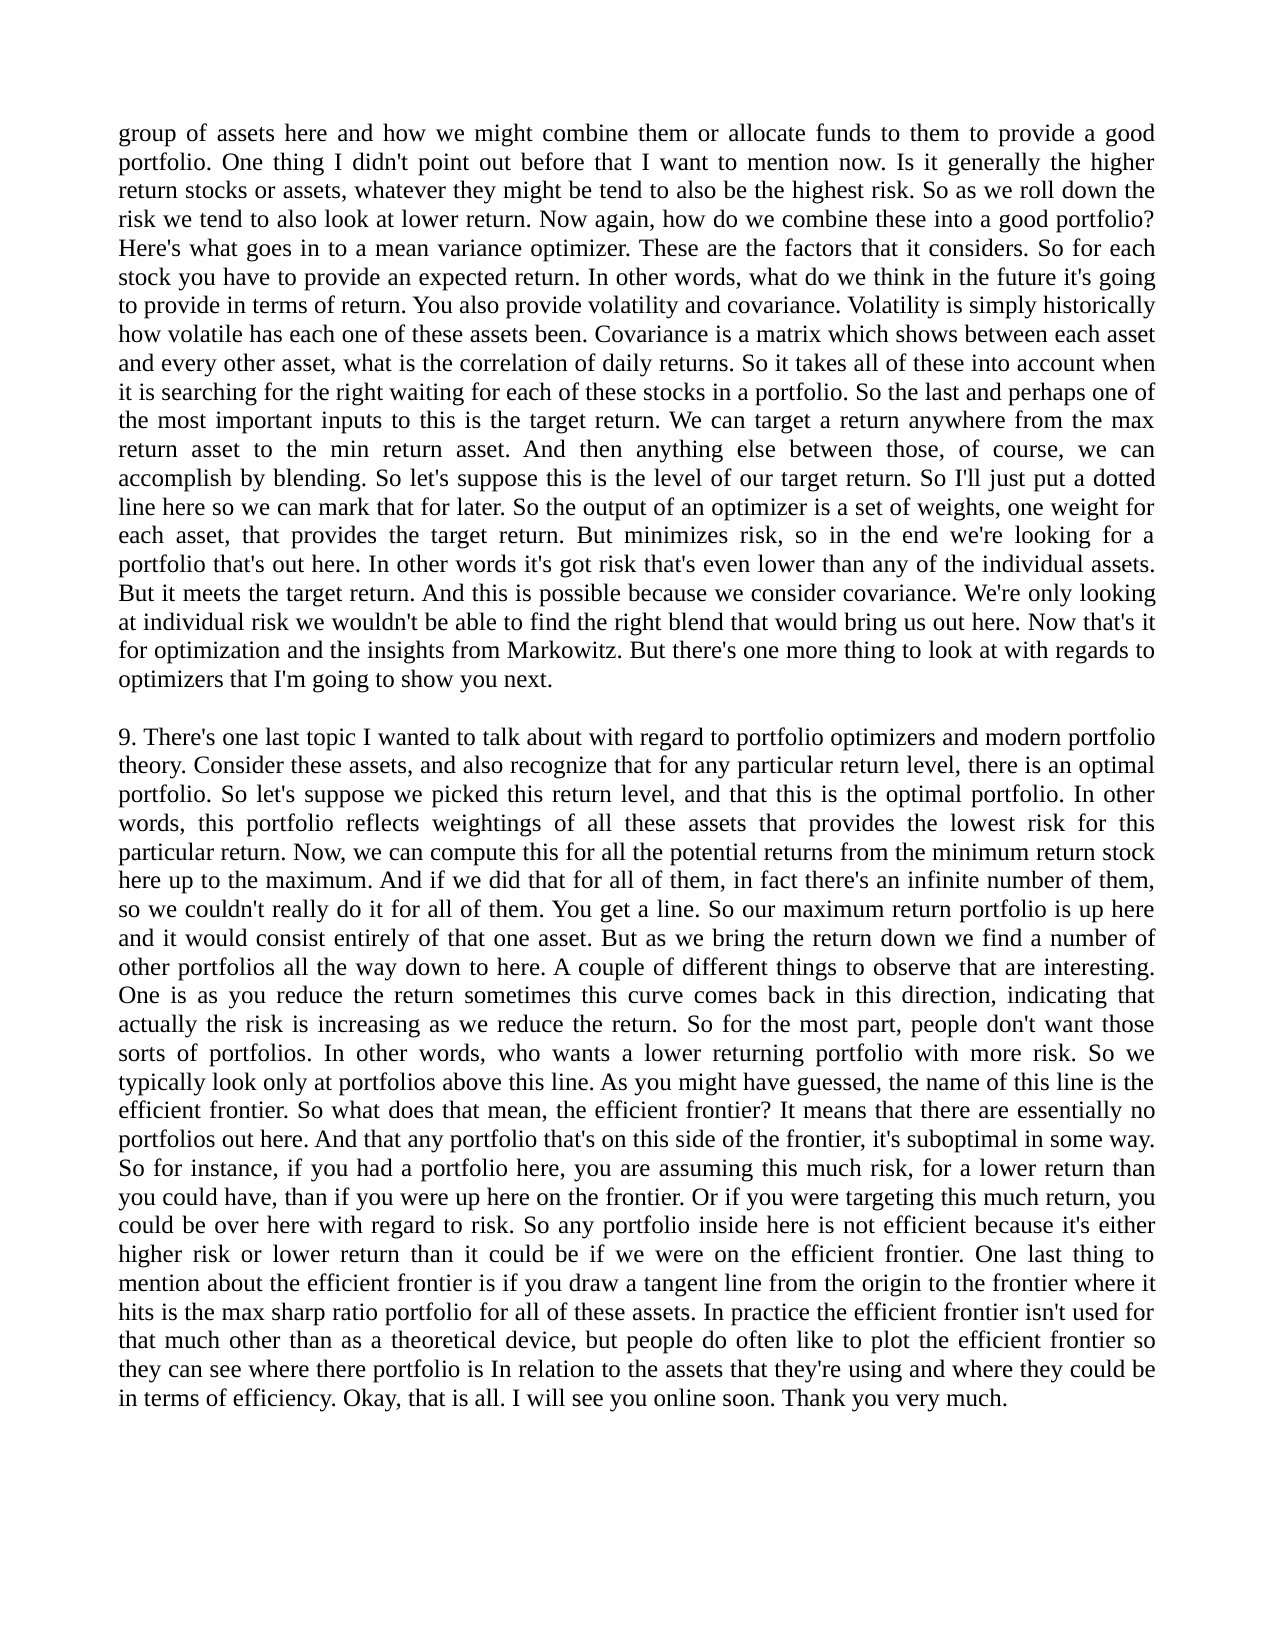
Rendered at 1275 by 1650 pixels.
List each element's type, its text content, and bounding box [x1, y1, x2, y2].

text 9. There's one last topic I wanted to talk about with regard to portfolio optimizers and modern portfolio theory. Consider these assets, and also recognize that for any particular return level, there is an optimal portfolio. So let's suppose we picked this return level, and that this is the optimal portfolio. In other words, this portfolio reflects weightings of all these assets that provides the lowest risk for this particular return. Now, we can compute this for all the potential returns from the minimum return stock here up to the maximum. And if we did that for all of them, in fact there's an infinite number of them, so we couldn't really do it for all of them. You get a line. So our maximum return portfolio is up here and it would consist entirely of that one asset. But as we bring the return down we find a number of other portfolios all the way down to here. A couple of different things to observe that are interesting. One is as you reduce the return sometimes this curve comes back in this direction, indicating that actually the risk is increasing as we reduce the return. So for the most part, people don't want those sorts of portfolios. In other words, who wants a lower returning portfolio with more risk. So we typically look only at portfolios above this line. As you might have guessed, the name of this line is the efficient frontier. So what does that mean, the efficient frontier? It means that there are essentially no portfolios out here. And that any portfolio that's on this side of the frontier, it's suboptimal in some way. So for instance, if you had a portfolio here, you are assuming this much risk, for a lower return than you could have, than if you were up here on the frontier. Or if you were targeting this much return, you could be over here with regard to risk. So any portfolio inside here is not efficient because it's either higher risk or lower return than it could be if we were on the efficient frontier. One last thing to mention about the efficient frontier is if you draw a tangent line from the origin to the frontier where it hits is the max sharp ratio portfolio for all of these assets. In practice the efficient frontier isn't used for that much other than as a theoretical device, but people do often like to plot the efficient frontier so they can see where there portfolio is In relation to the assets that they're using and where they could be in terms of efficiency. Okay, that is all. I will see you online soon. Thank you very much. [118, 722, 1157, 1412]
text group of assets here and how we might combine them or allocate funds to them to provide a good portfolio. One thing I didn't point out before that I want to mention now. Is it generally the higher return stocks or assets, whatever they might be tend to also be the highest risk. So as we roll down the risk we tend to also look at lower return. Now again, how do we combine these into a good portfolio? Here's what goes in to a mean variance optimizer. These are the factors that it considers. So for each stock you have to provide an expected return. In other words, what do we think in the future it's going to provide in terms of return. You also provide volatility and covariance. Volatility is simply historically how volatile has each one of these assets been. Covariance is a matrix which shows between each asset and every other asset, what is the correlation of daily returns. So it takes all of these into account when it is searching for the right waiting for each of these stocks in a portfolio. So the last and perhaps one of the most important inputs to this is the target return. We can target a return anywhere from the max return asset to the min return asset. And then anything else between those, of course, we can accomplish by blending. So let's suppose this is the level of our target return. So I'll just put a dotted line here so we can mark that for later. So the output of an optimizer is a set of weights, one weight for each asset, that provides the target return. But minimizes risk, so in the end we're looking for a portfolio that's out here. In other words it's got risk that's even lower than any of the individual assets. But it meets the target return. And this is possible because we consider covariance. We're only looking at individual risk we wouldn't be able to find the right blend that would bring us out here. Now that's it for optimization and the insights from Markowitz. But there's one more thing to look at with regards to optimizers that I'm going to show you next. [118, 118, 1157, 693]
